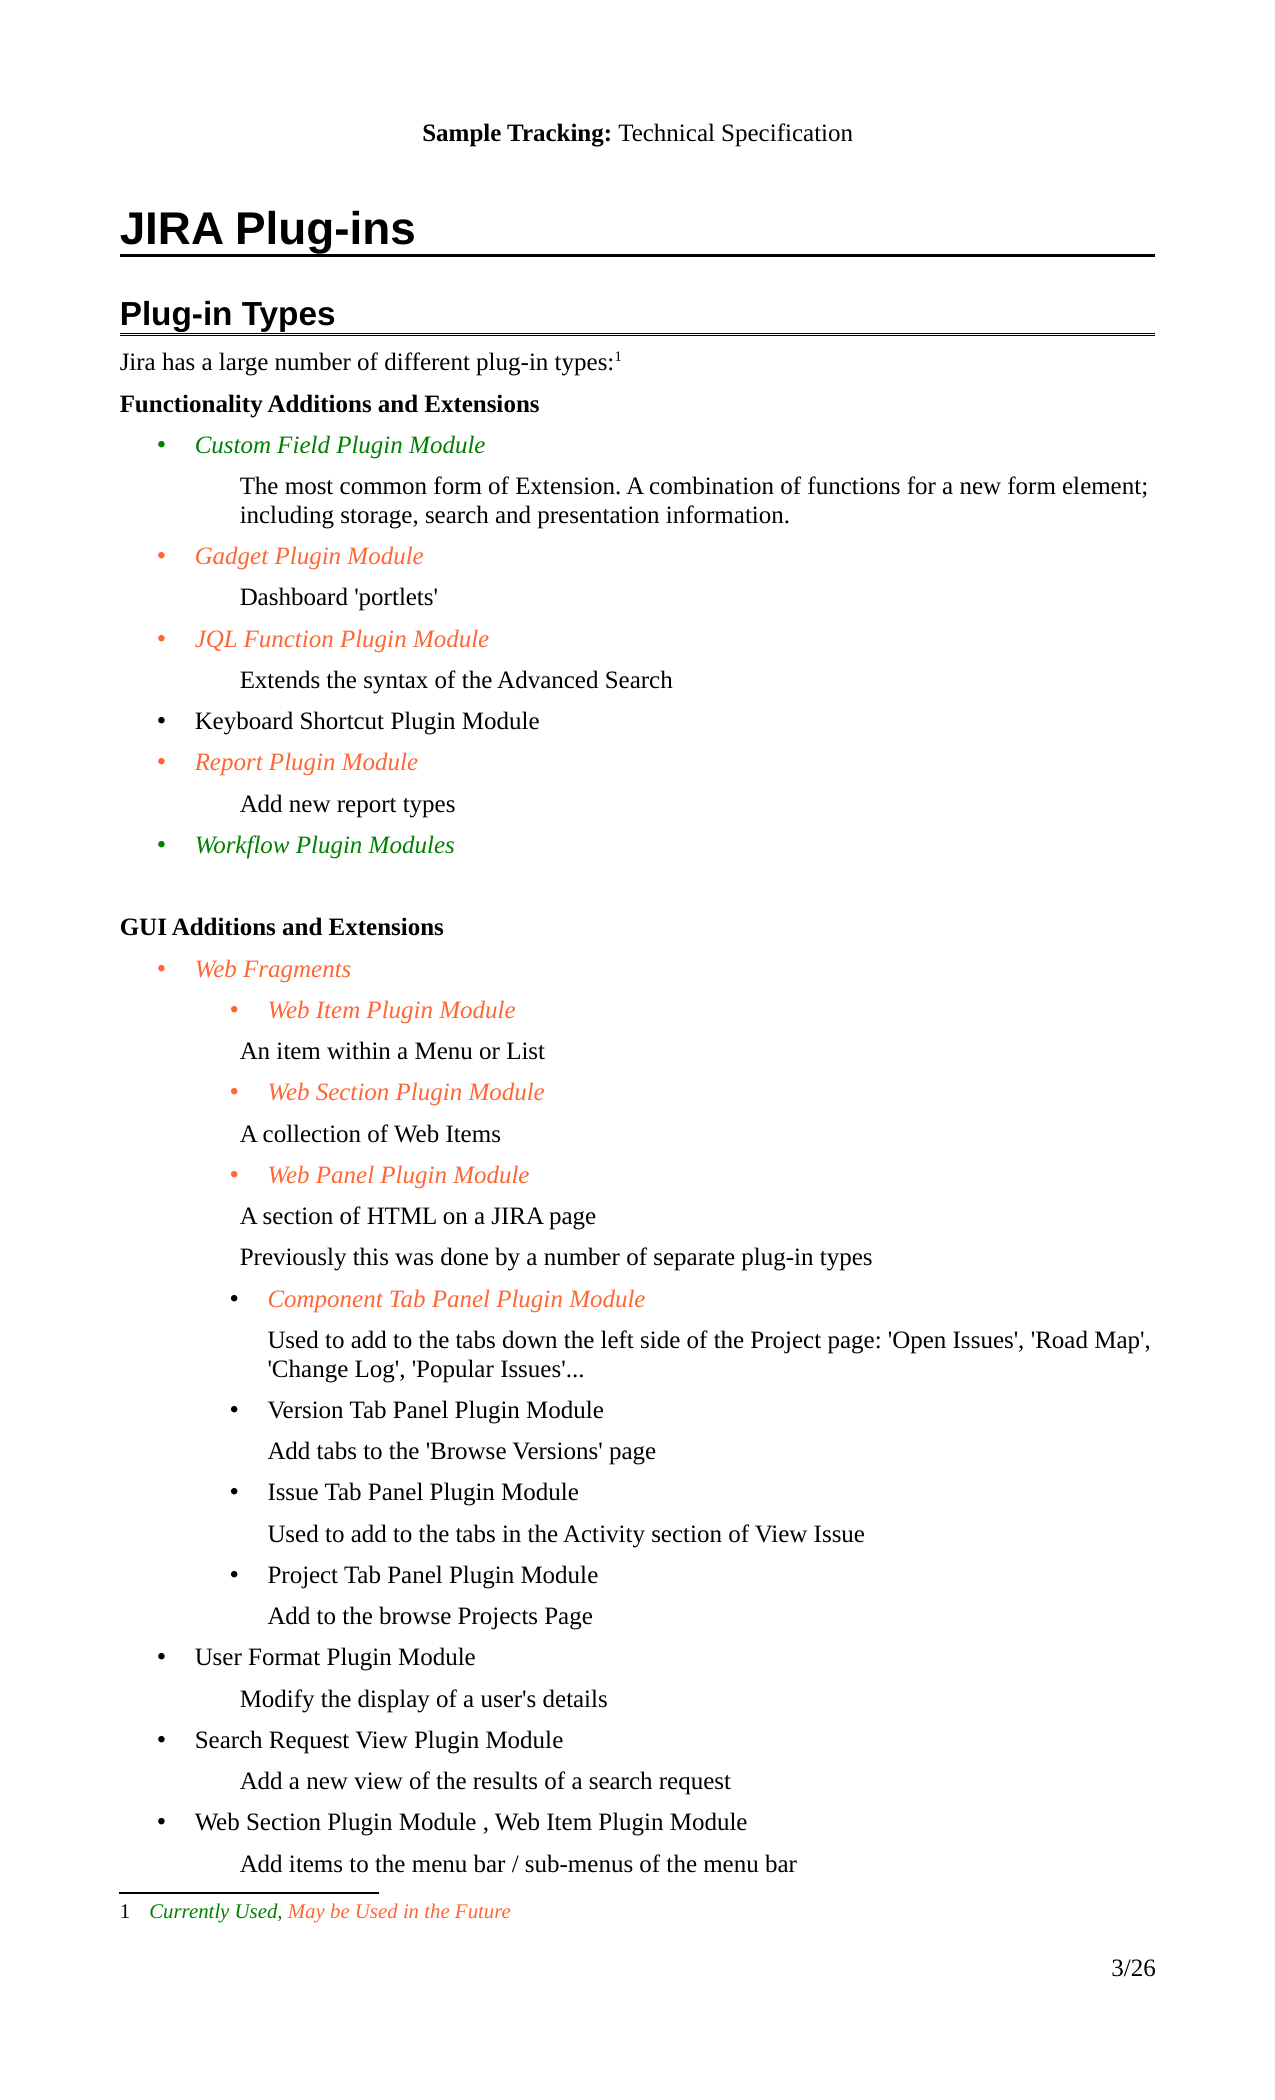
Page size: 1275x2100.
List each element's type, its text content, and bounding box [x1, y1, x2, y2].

list Workflow Plugin Modules [157, 830, 1155, 859]
text Jira has a large number of different plug-in types: [119, 347, 1155, 376]
text Extends the syntax of the Advanced Search [239, 665, 1155, 694]
text Modify the display of a user's details [239, 1684, 1155, 1712]
list Project Tab Panel Plugin Module [230, 1560, 1155, 1589]
list Web Panel Plugin Module [230, 1160, 1155, 1189]
list Gadget Plugin Module [157, 541, 1155, 570]
list Web Section Plugin Module [230, 1077, 1155, 1106]
text A collection of Web Items [239, 1119, 1155, 1147]
text A section of HTML on a JIRA page [239, 1201, 1155, 1230]
subtitle Plug-in Types [119, 294, 1155, 335]
list Issue Tab Panel Plugin Module [230, 1477, 1155, 1506]
text GUI Additions and Extensions [119, 912, 1155, 941]
text The most common form of Extension. A combination of functions for a new form element; including storage, search and presentation information. [239, 471, 1155, 529]
list Version Tab Panel Plugin Module [230, 1395, 1155, 1424]
list Search Request View Plugin Module [157, 1725, 1155, 1754]
subtitle JIRA Plug-ins [119, 202, 1155, 257]
text An item within a Menu or List [239, 1036, 1155, 1065]
text Add a new view of the results of a search request [239, 1766, 1155, 1795]
text Used to add to the tabs down the left side of the Project page: 'Open Issues', 'Road Map', 'Change Log', 'Popular Issues'... [267, 1325, 1155, 1382]
text Used to add to the tabs in the Activity section of View Issue [267, 1519, 1155, 1547]
text Add items to the menu bar / sub-menus of the menu bar [239, 1849, 1155, 1877]
list Component Tab Panel Plugin Module [230, 1284, 1155, 1312]
list User Format Plugin Module [157, 1642, 1155, 1671]
list Web Section Plugin Module , Web Item Plugin Module [157, 1807, 1155, 1836]
text Add tabs to the 'Browse Versions' page [267, 1436, 1155, 1465]
text Dashboard 'portlets' [239, 582, 1155, 611]
text Functionality Additions and Extensions [119, 389, 1155, 417]
list Keyboard Shortcut Plugin Module [157, 706, 1155, 735]
list Report Plugin Module [157, 747, 1155, 776]
list Web Item Plugin Module [230, 995, 1155, 1024]
text Add to the browse Projects Page [267, 1601, 1155, 1630]
text Currently Used, May be Used in the Future [119, 1899, 1155, 1923]
text Previously this was done by a number of separate plug-in types [239, 1242, 1155, 1271]
list JQL Function Plugin Module [157, 624, 1155, 652]
text Add new report types [239, 789, 1155, 817]
list Web Fragments [157, 954, 1155, 982]
list Custom Field Plugin Module [157, 430, 1155, 459]
